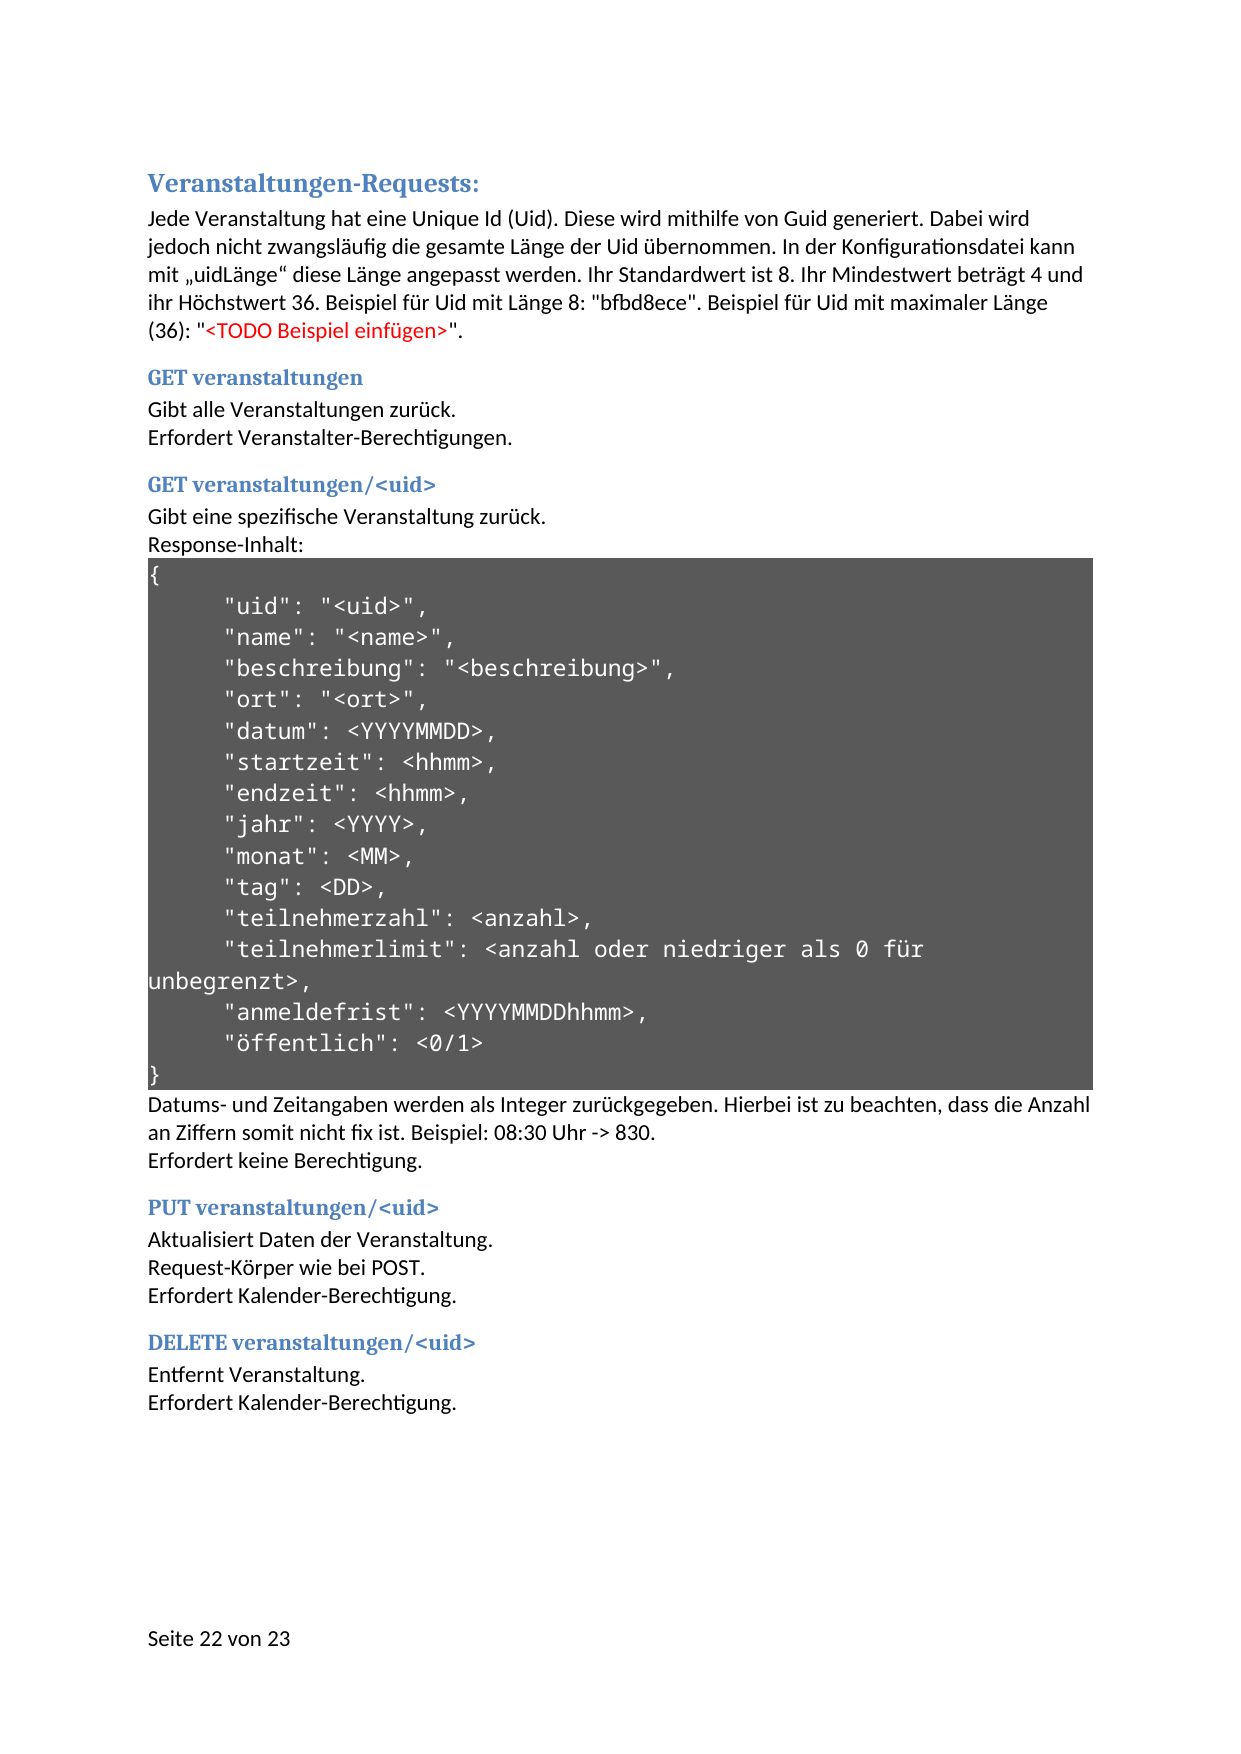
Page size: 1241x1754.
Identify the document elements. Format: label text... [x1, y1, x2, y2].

text } [148, 1058, 1093, 1090]
subtitle PUT veranstaltungen/<uid> [148, 1194, 1093, 1221]
text Datums- und Zeitangaben werden als Integer zurückgegeben. Hierbei ist zu beachten, dass die Anzahl an Ziffern somit nicht fix ist. Beispiel: 08:30 Uhr -> 830. [148, 1090, 1093, 1146]
text Erfordert Kalender-Berechtigung. [148, 1388, 1093, 1416]
subtitle DELETE veranstaltungen/<uid> [148, 1330, 1093, 1356]
text Gibt eine spezifische Veranstaltung zurück. [148, 502, 1093, 530]
text "monat": <MM>, [148, 840, 1093, 871]
text "beschreibung": "<beschreibung>", [148, 652, 1093, 683]
text Erfordert keine Berechtigung. [148, 1146, 1093, 1174]
text "anmeldefrist": <YYYYMMDDhhmm>, [148, 996, 1093, 1027]
text "teilnehmerzahl": <anzahl>, [148, 902, 1093, 933]
text Erfordert Veranstalter-Berechtigungen. [148, 423, 1093, 451]
subtitle GET veranstaltungen [148, 365, 1093, 391]
text "datum": <YYYYMMDD>, [148, 715, 1093, 746]
subtitle Veranstaltungen-Requests: [148, 168, 1093, 199]
text "uid": "<uid>", [148, 590, 1093, 621]
subtitle GET veranstaltungen/<uid> [148, 472, 1093, 498]
text Response-Inhalt: [148, 530, 1093, 558]
text Entfernt Veranstaltung. [148, 1360, 1093, 1388]
text Erfordert Kalender-Berechtigung. [148, 1281, 1093, 1309]
text "endzeit": <hhmm>, [148, 777, 1093, 808]
text "name": "<name>", [148, 621, 1093, 652]
text "teilnehmerlimit": <anzahl oder niedriger als 0 für unbegrenzt>, [148, 933, 1093, 996]
text "ort": "<ort>", [148, 683, 1093, 715]
text Gibt alle Veranstaltungen zurück. [148, 395, 1093, 423]
text "tag": <DD>, [148, 871, 1093, 902]
text Jede Veranstaltung hat eine Unique Id (Uid). Diese wird mithilfe von Guid generiert. Dabei wird jedoch nicht zwangsläufig die gesamte Länge der Uid übernommen. In der Konfigurationsdatei kann mit „uidLänge“ diese Länge angepasst werden. Ihr Standardwert ist 8. Ihr Mindestwert beträgt 4 und ihr Höchstwert 36. Beispiel für Uid mit Länge 8: "bfbd8ece". Beispiel für Uid mit maximaler Länge (36): "<TODO Beispiel einfügen>". [148, 204, 1093, 344]
text "öffentlich": <0/1> [148, 1027, 1093, 1058]
text { [148, 558, 1093, 590]
text Aktualisiert Daten der Veranstaltung. [148, 1225, 1093, 1253]
text "jahr": <YYYY>, [148, 808, 1093, 840]
text "startzeit": <hhmm>, [148, 746, 1093, 777]
text Request-Körper wie bei POST. [148, 1253, 1093, 1281]
